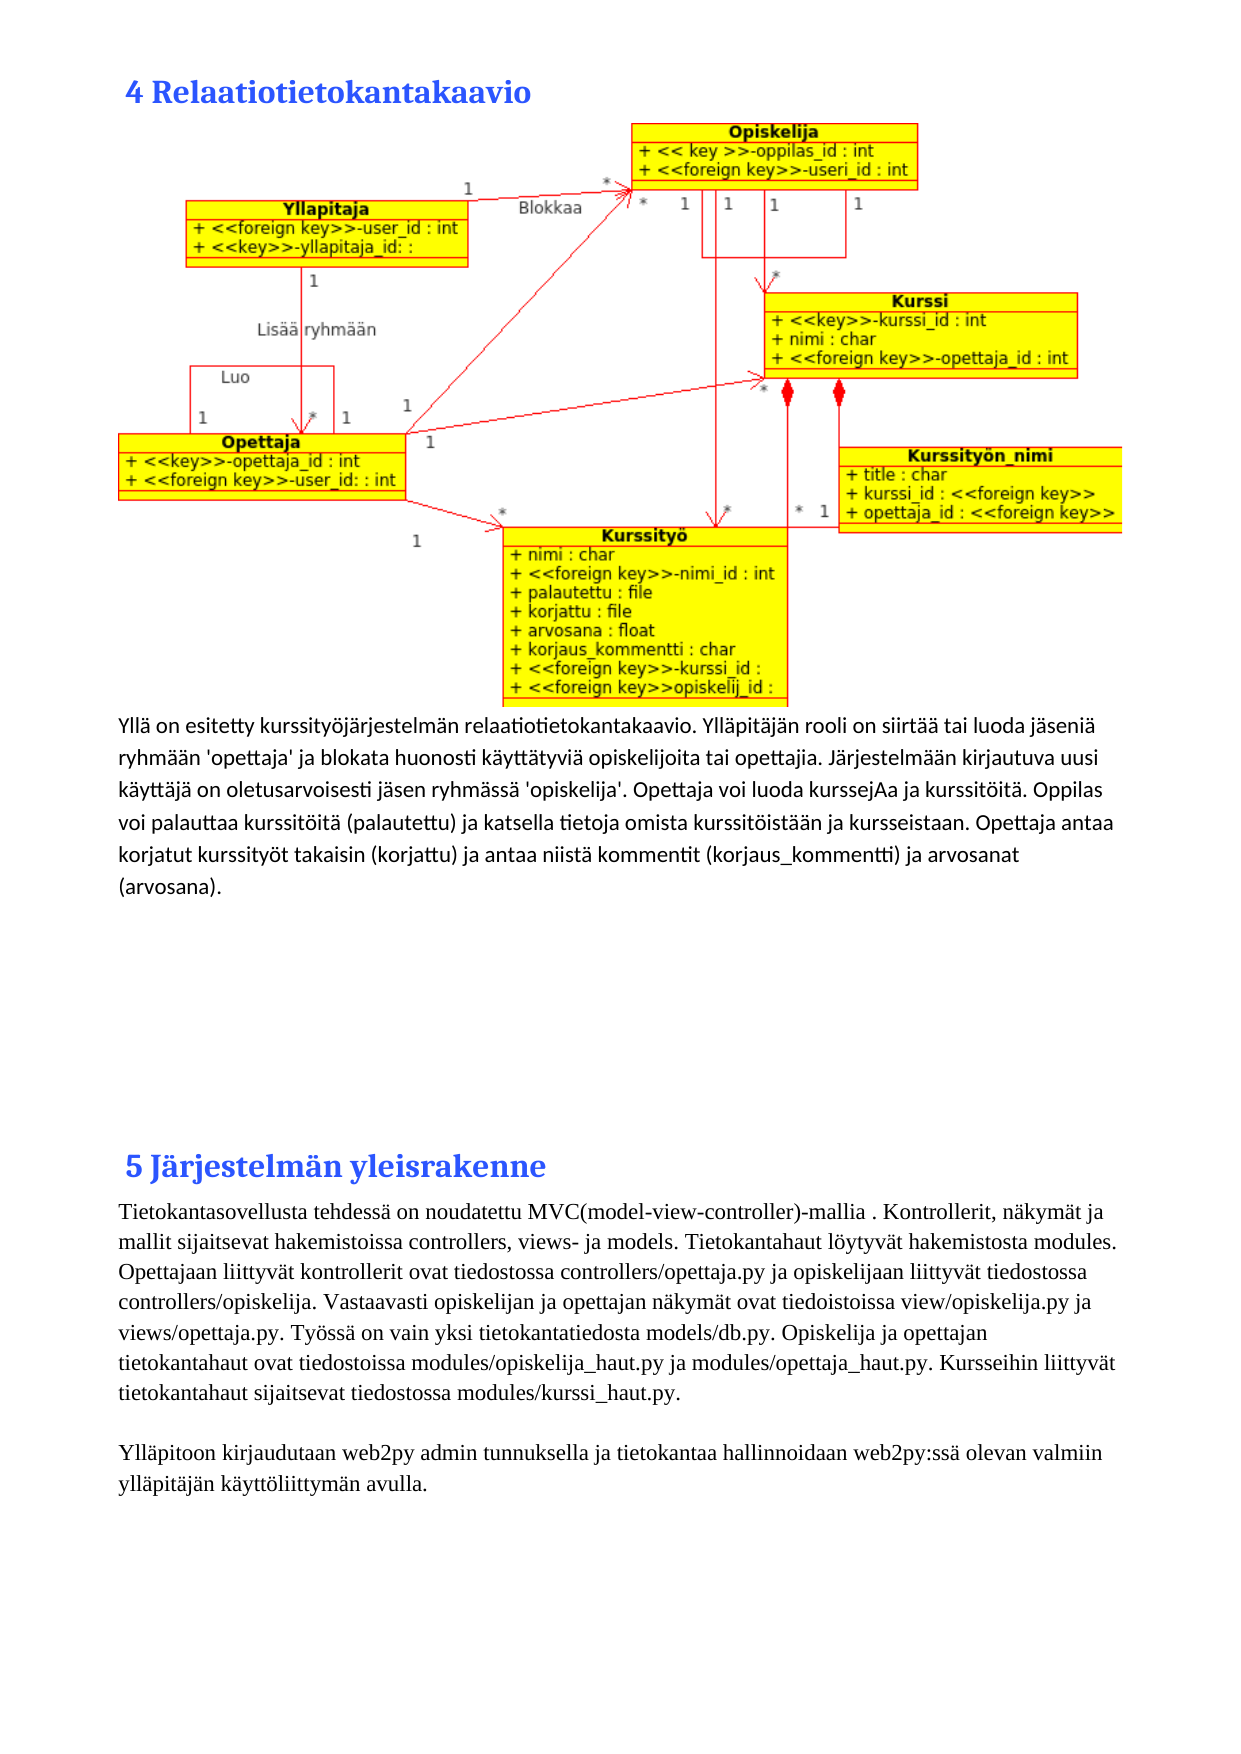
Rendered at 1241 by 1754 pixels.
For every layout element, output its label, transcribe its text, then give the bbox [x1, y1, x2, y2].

subtitle Relaatiotietokantakaavio [118, 74, 1122, 112]
text Yllä on esitetty kurssityöjärjestelmän relaatiotietokantakaavio. Ylläpitäjän rooli on siirtää tai luoda jäseniä ryhmään 'opettaja' ja blokata huonosti käyttätyviä opiskelijoita tai opettajia. Järjestelmään kirjautuva uusi käyttäjä on oletusarvoisesti jäsen ryhmässä 'opiskelija'. Opettaja voi luoda kurssejAa ja kurssitöitä. Oppilas voi palauttaa kurssitöitä (palautettu) ja katsella tietoja omista kurssitöistään ja kursseistaan. Opettaja antaa korjatut kurssityöt takaisin (korjattu) ja antaa niistä kommentit (korjaus_kommentti) ja arvosanat (arvosana). [118, 707, 1122, 1093]
picture [118, 123, 1123, 707]
subtitle Järjestelmän yleisrakenne [118, 1148, 1122, 1186]
text Tietokantasovellusta tehdessä on noudatettu MVC(model-view-controller)-mallia . Kontrollerit, näkymät ja mallit sijaitsevat hakemistoissa controllers, views- ja models. Tietokantahaut löytyvät hakemistosta modules. Opettajaan liittyvät kontrollerit ovat tiedostossa controllers/opettaja.py ja opiskelijaan liittyvät tiedostossa controllers/opiskelija. Vastaavasti opiskelijan ja opettajan näkymät ovat tiedoistoissa view/opiskelija.py ja views/opettaja.py. Työssä on vain yksi tietokantatiedosta models/db.py. Opiskelija ja opettajan tietokantahaut ovat tiedostoissa modules/opiskelija_haut.py ja modules/opettaja_haut.py. Kursseihin liittyvät tietokantahaut sijaitsevat tiedostossa modules/kurssi_haut.py. Ylläpitoon kirjaudutaan web2py admin tunnuksella ja tietokantaa hallinnoidaan web2py:ssä olevan valmiin ylläpitäjän käyttöliittymän avulla. [118, 1198, 1122, 1496]
